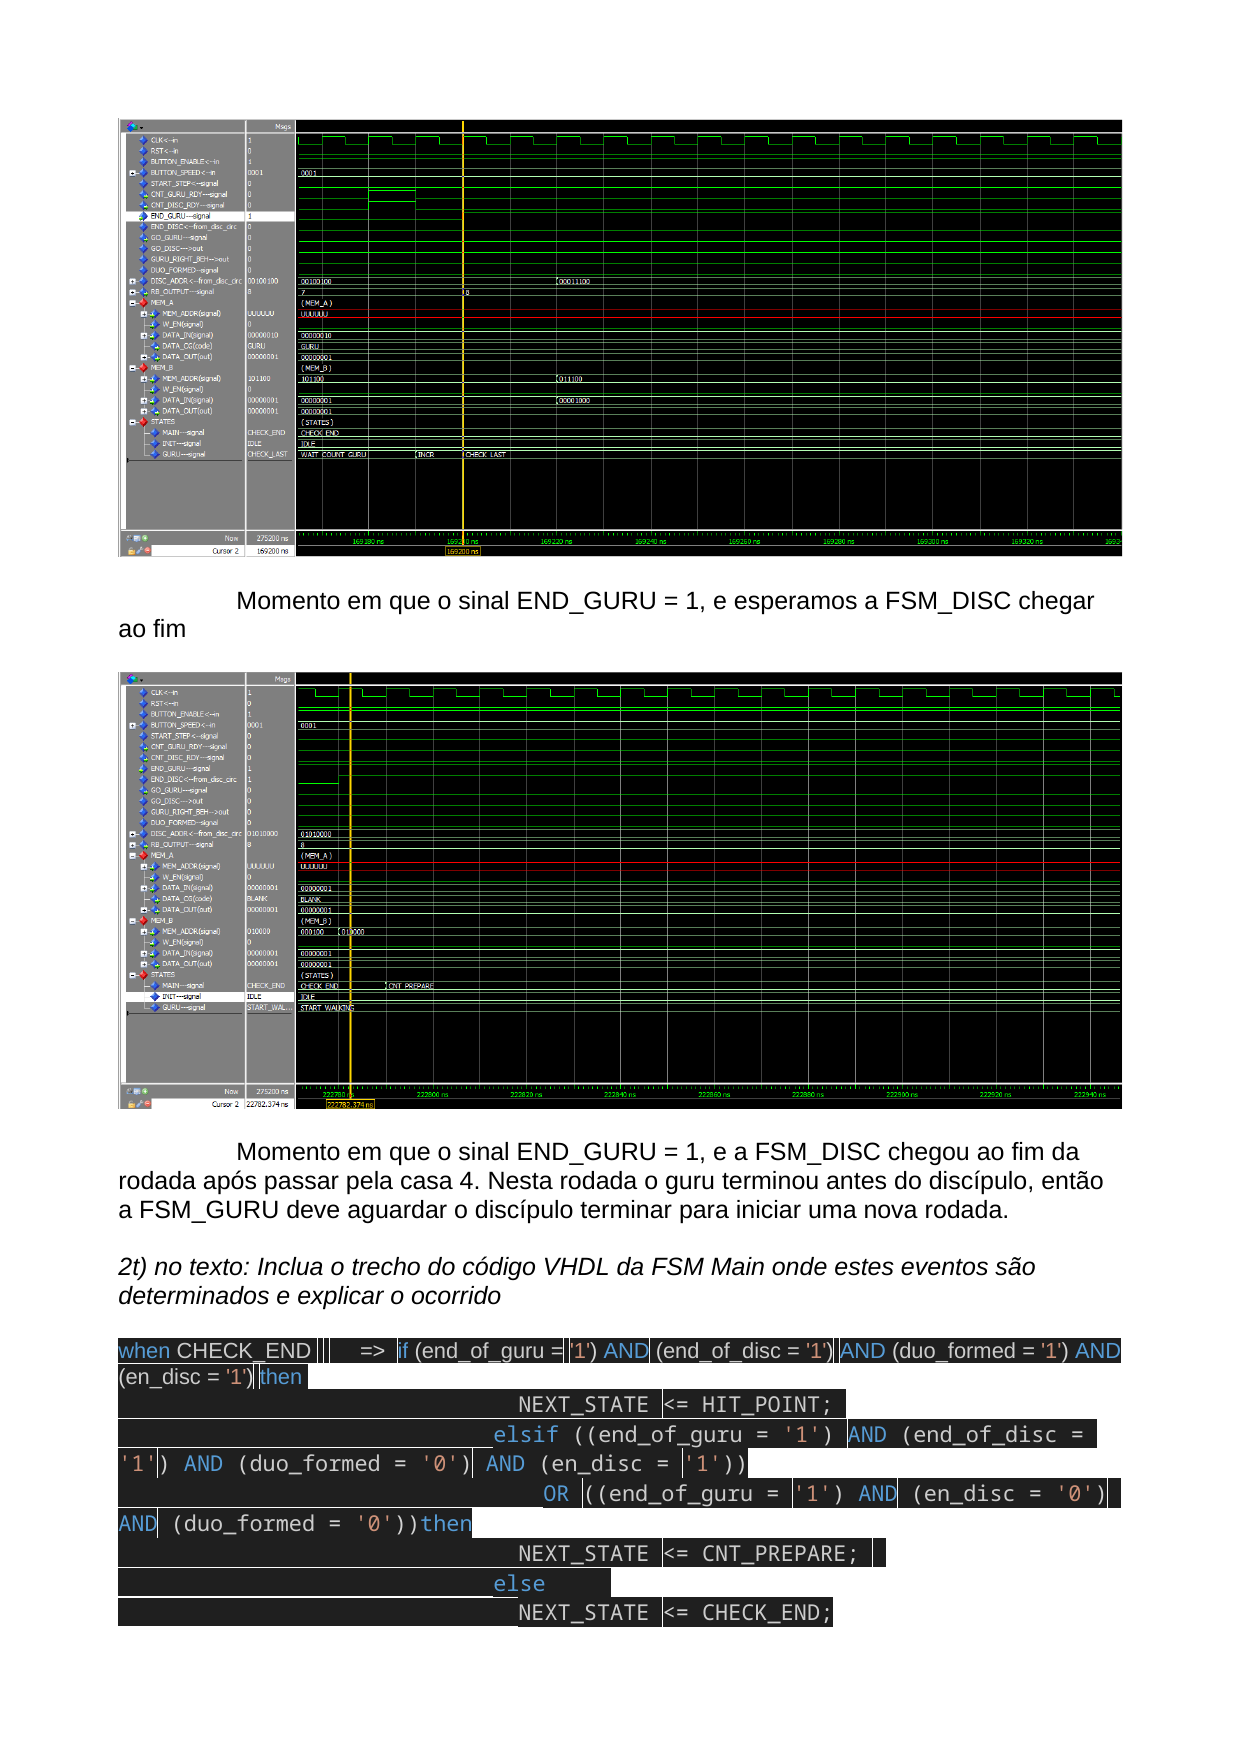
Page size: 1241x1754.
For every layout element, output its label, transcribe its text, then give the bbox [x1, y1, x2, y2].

text NEXT_STATE <= CHECK_END; [118, 1597, 1122, 1627]
text NEXT_STATE <= HIT_POINT; [118, 1389, 1122, 1418]
text Momento em que o sinal END_GURU = 1, e a FSM_DISC chegou ao fim da rodada após passar pela casa 4. Nesta rodada o guru terminou antes do discípulo, então a FSM_GURU deve aguardar o discípulo terminar para iniciar uma nova rodada. [118, 1137, 1122, 1223]
text OR ((end_of_guru = '1') AND (en_disc = '0') AND (duo_formed = '0'))then [118, 1478, 1122, 1538]
text Momento em que o sinal END_GURU = 1, e esperamos a FSM_DISC chegar ao fim [118, 586, 1122, 643]
text 2t) no texto: Inclua o trecho do código VHDL da FSM Main onde estes eventos são determinados e explicar o ocorrido [118, 1252, 1122, 1309]
text elsif ((end_of_guru = '1') AND (end_of_disc = '1') AND (duo_formed = '0') AND (en_disc = '1')) [118, 1418, 1122, 1478]
text when CHECK_END => if (end_of_guru = '1') AND (end_of_disc = '1') AND (duo_formed = '1') AND (en_disc = '1') then [118, 1338, 1122, 1389]
picture [118, 672, 1123, 1109]
text NEXT_STATE <= CNT_PREPARE; [118, 1538, 1122, 1567]
text else [118, 1567, 1122, 1597]
picture [118, 118, 1123, 557]
